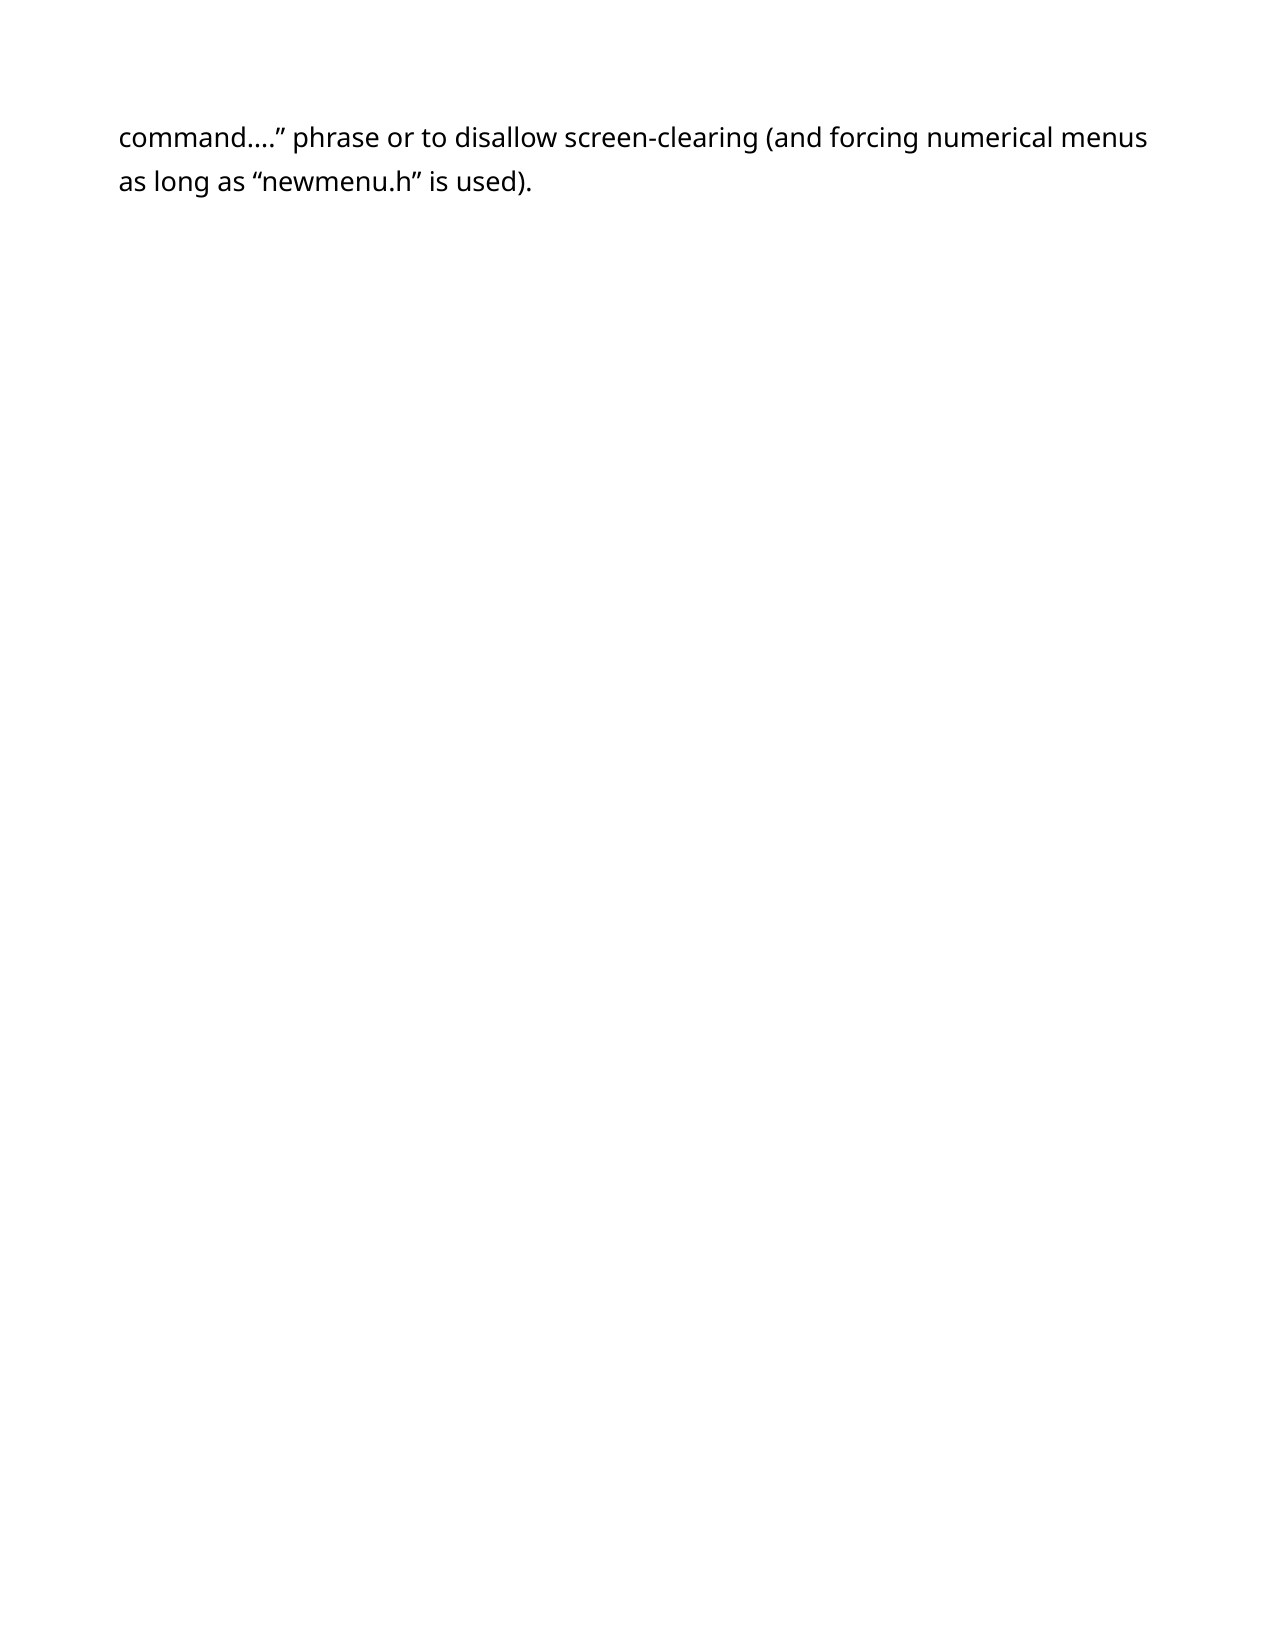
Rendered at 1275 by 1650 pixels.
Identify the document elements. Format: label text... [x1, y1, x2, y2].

text command….” phrase or to disallow screen-clearing (and forcing numerical menus as long as “newmenu.h” is used). [118, 118, 1157, 199]
